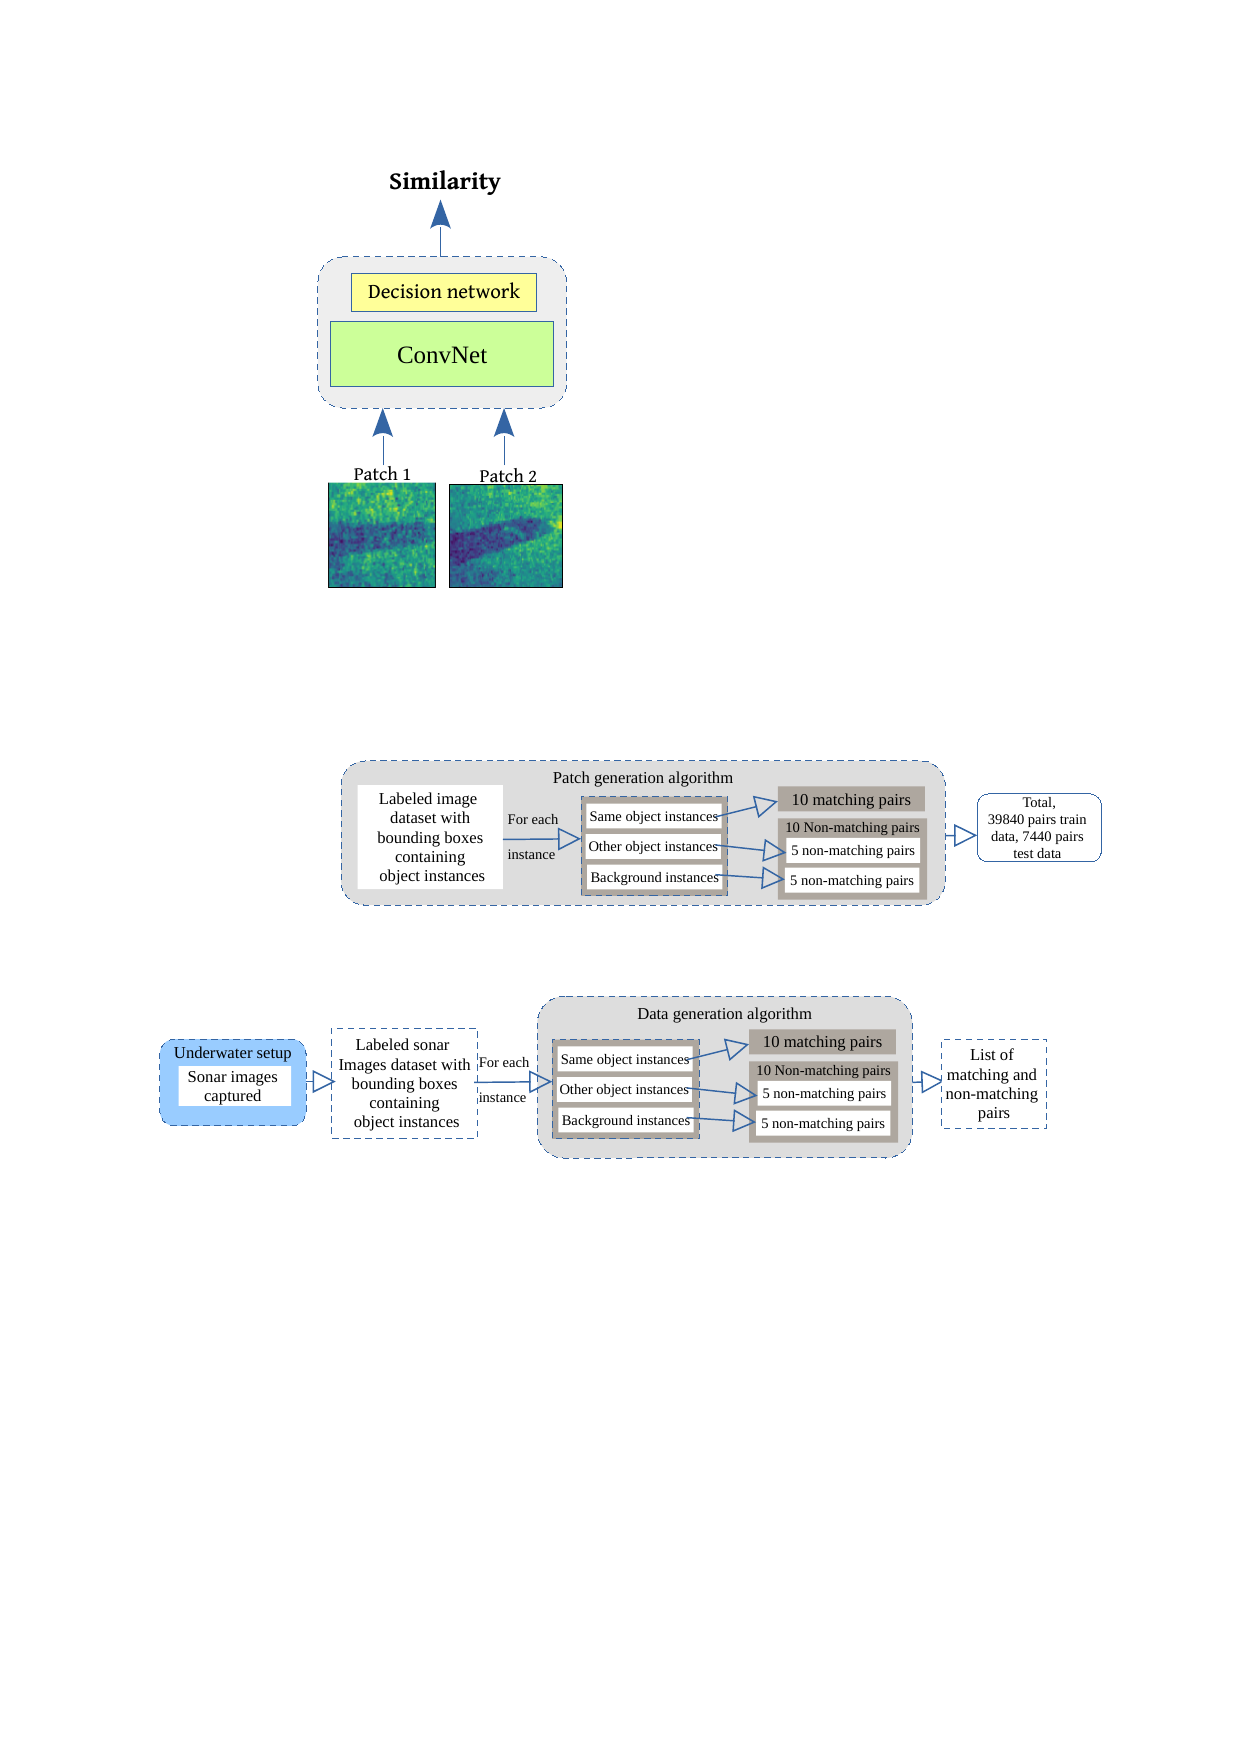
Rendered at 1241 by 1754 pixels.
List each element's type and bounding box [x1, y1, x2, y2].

picture [322, 469, 579, 597]
